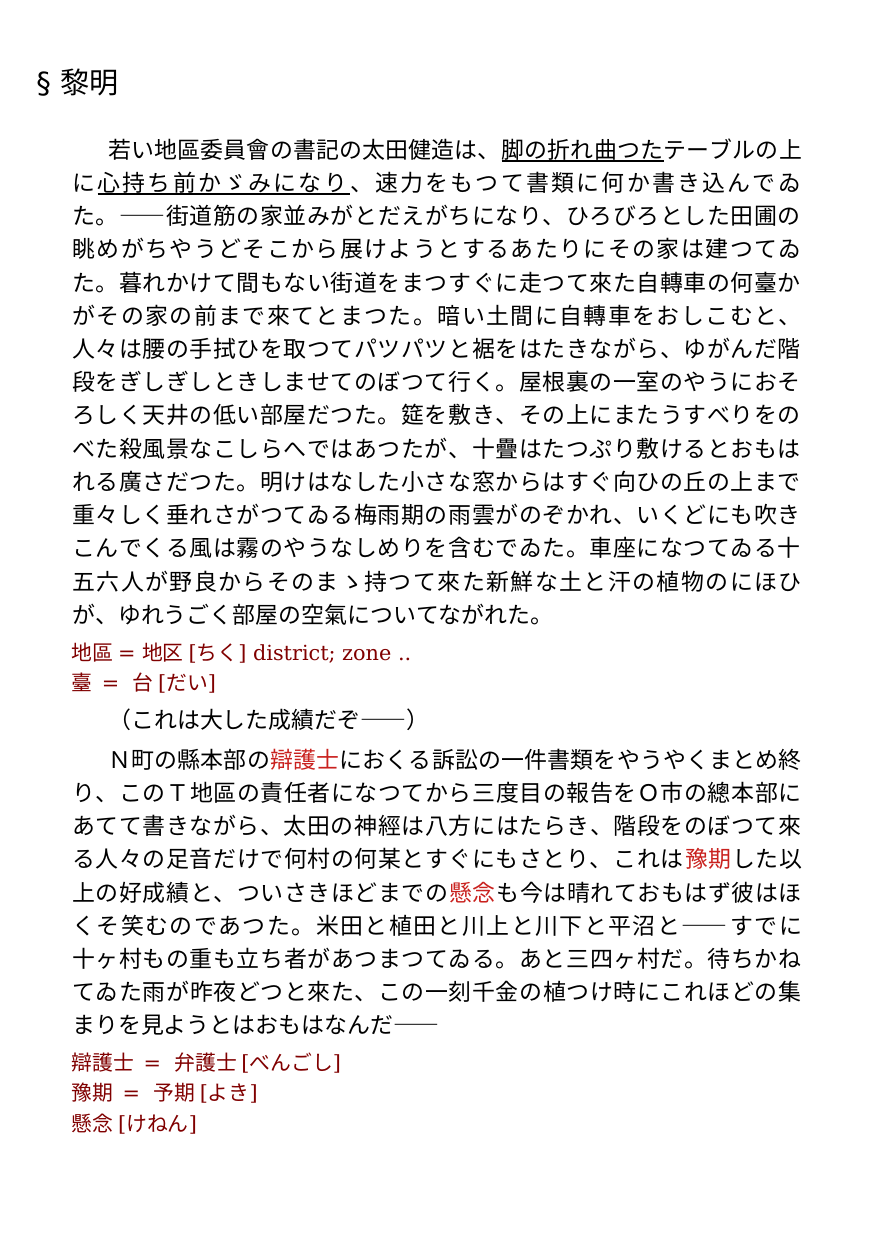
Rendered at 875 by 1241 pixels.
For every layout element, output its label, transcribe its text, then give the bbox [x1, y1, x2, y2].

subtitle § 黎明 [36, 60, 838, 102]
text Ｎ町の縣本部の辯護士におくる訴訟の一件書類をやうやくまとめ終り、このＴ地區の責任者になつてから三度目の報告をＯ市の總本部にあてて書きながら、太田の神經は八方にはたらき、階段をのぼつて來る人々の足音だけで何村の何某とすぐにもさとり、これは豫期した以上の好成績と、ついさきほどまでの懸念も今は晴れておもはず彼はほくそ笑むのであつた。米田と植田と川上と川下と平沼と――すでに十ヶ村もの重も立ち者があつまつてゐる。あと三四ヶ村だ。待ちかねてゐた雨が昨夜どつと來た、この一刻千金の植つけ時にこれほどの集まりを見ようとはおもはなんだ―― [72, 741, 802, 1041]
text 地區 = 地区 [ちく] district; zone .. [71, 636, 803, 666]
text （これは大した成績だぞ――） [72, 702, 802, 736]
text 豫期 = 予期 [よき] [71, 1077, 803, 1107]
text 辯護士 = 弁護士 [べんごし] [71, 1046, 803, 1077]
text 臺 = 台 [だい] [71, 666, 803, 696]
text 懸念 [けねん] [71, 1107, 803, 1137]
text 若い地區委員會の書記の太田健造は、脚の折れ曲つたテーブルの上に心持ち前かゞみになり、速力をもつて書類に何か書き込んでゐた。――街道筋の家並みがとだえがちになり、ひろびろとした田圃の眺めがちやうどそこから展けようとするあたりにその家は建つてゐた。暮れかけて間もない街道をまつすぐに走つて來た自轉車の何臺かがその家の前まで來てとまつた。暗い土間に自轉車をおしこむと、人々は腰の手拭ひを取つてパツパツと裾をはたきながら、ゆがんだ階段をぎしぎしときしませてのぼつて行く。屋根裏の一室のやうにおそろしく天井の低い部屋だつた。筵を敷き、その上にまたうすべりをのべた殺風景なこしらへではあつたが、十疊はたつぷり敷けるとおもはれる廣さだつた。明けはなした小さな窓からはすぐ向ひの丘の上まで重々しく垂れさがつてゐる梅雨期の雨雲がのぞかれ、いくどにも吹きこんでくる風は霧のやうなしめりを含むでゐた。車座になつてゐる十五六人が野良からそのまゝ持つて來た新鮮な土と汗の植物のにほひが、ゆれうごく部屋の空氣についてながれた。 [72, 132, 802, 630]
